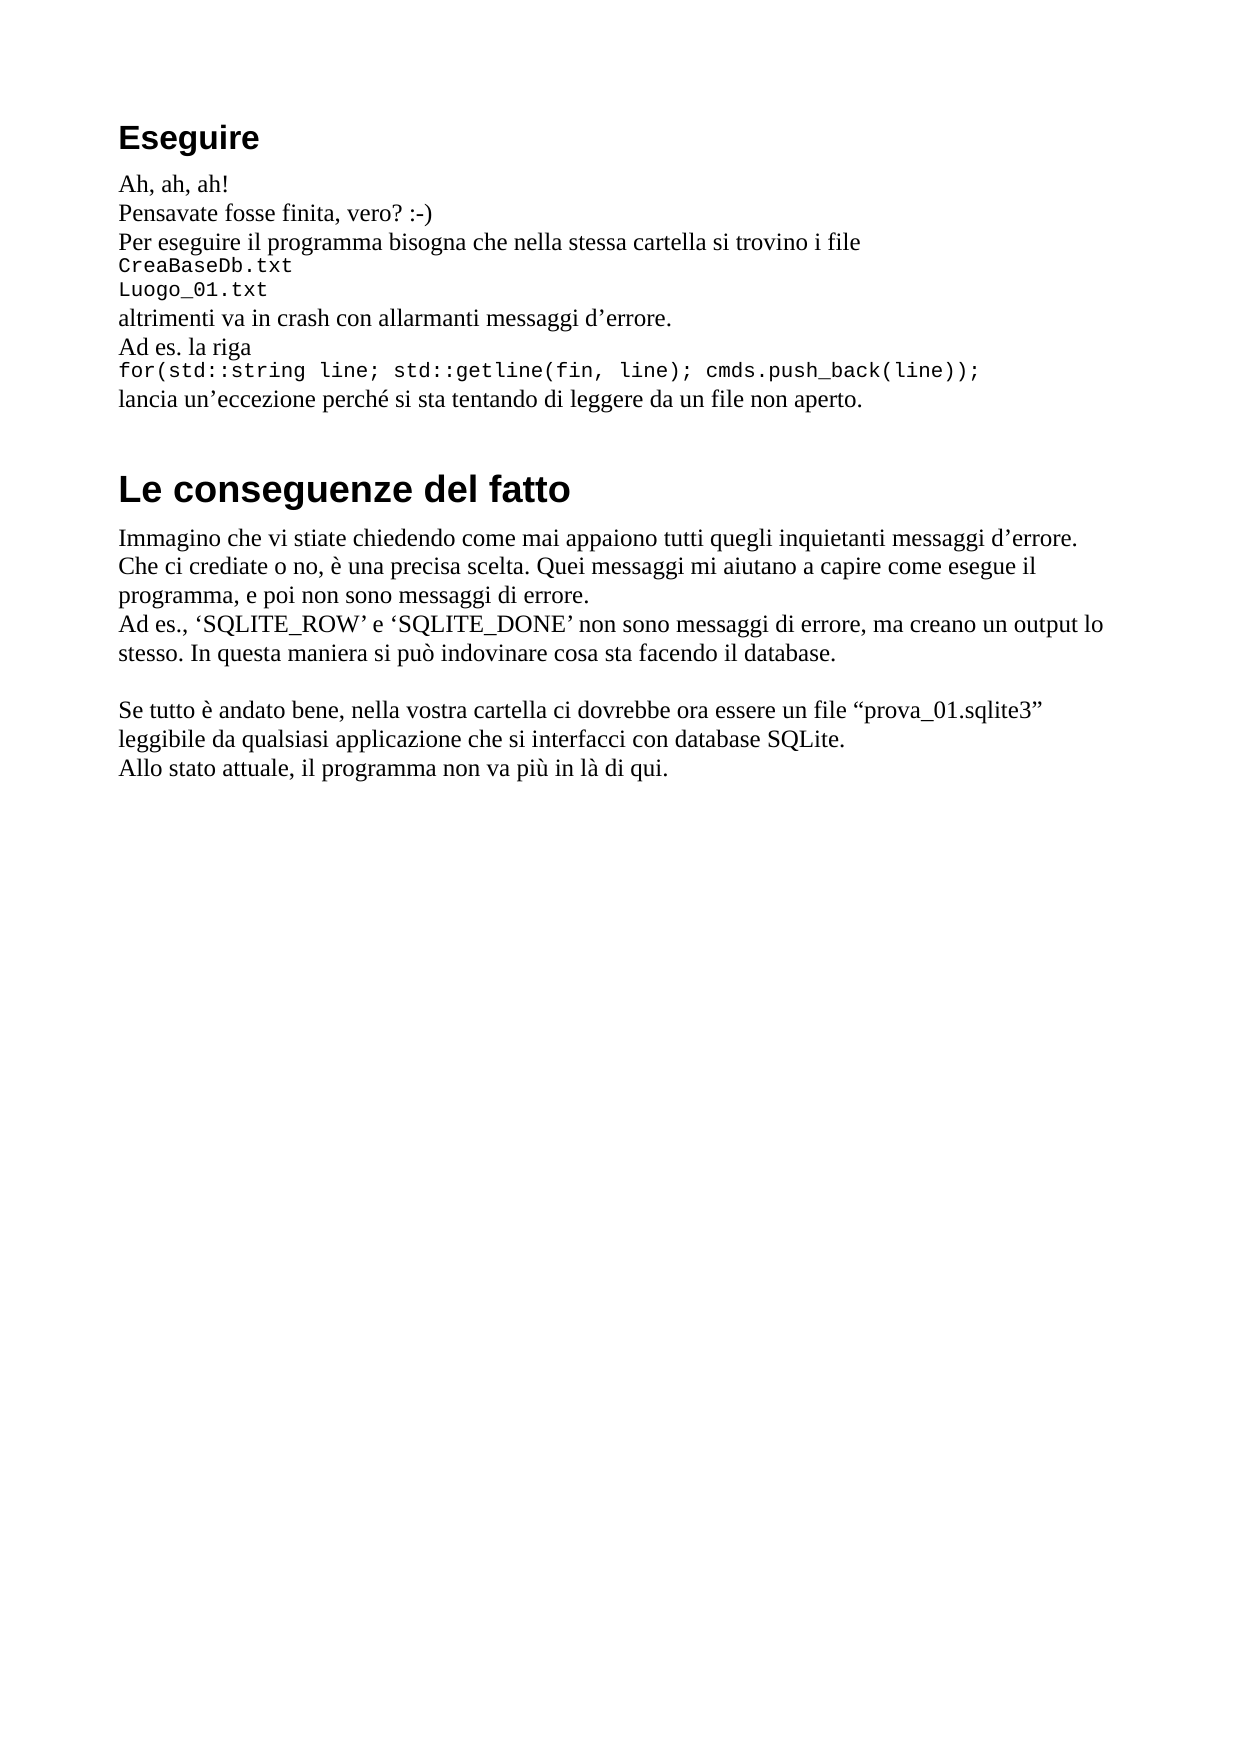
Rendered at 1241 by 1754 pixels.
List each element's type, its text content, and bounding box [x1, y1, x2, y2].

text Ah, ah, ah! [118, 169, 1122, 198]
text Che ci crediate o no, è una precisa scelta. Quei messaggi mi aiutano a capire come esegue il programma, e poi non sono messaggi di errore. [118, 551, 1122, 609]
text CreaBaseDb.txt [118, 256, 1122, 279]
text Ad es. la riga [118, 332, 1122, 360]
text Se tutto è andato bene, nella vostra cartella ci dovrebbe ora essere un file “prova_01.sqlite3” leggibile da qualsiasi applicazione che si interfacci con database SQLite. [118, 695, 1122, 753]
text lancia un’eccezione perché si sta tentando di leggere da un file non aperto. [118, 384, 1122, 413]
subtitle Le conseguenze del fatto [118, 466, 1122, 510]
text for(std::string line; std::getline(fin, line); cmds.push_back(line)); [118, 360, 1122, 384]
text Allo stato attuale, il programma non va più in là di qui. [118, 753, 1122, 781]
text Per eseguire il programma bisogna che nella stessa cartella si trovino i file [118, 227, 1122, 256]
text Pensavate fosse finita, vero? :-) [118, 198, 1122, 227]
subtitle Eseguire [118, 118, 1122, 157]
text Immagino che vi stiate chiedendo come mai appaiono tutti quegli inquietanti messaggi d’errore. [118, 523, 1122, 551]
text Ad es., ‘SQLITE_ROW’ e ‘SQLITE_DONE’ non sono messaggi di errore, ma creano un output lo stesso. In questa maniera si può indovinare cosa sta facendo il database. [118, 609, 1122, 666]
text Luogo_01.txt [118, 279, 1122, 303]
text altrimenti va in crash con allarmanti messaggi d’errore. [118, 303, 1122, 332]
